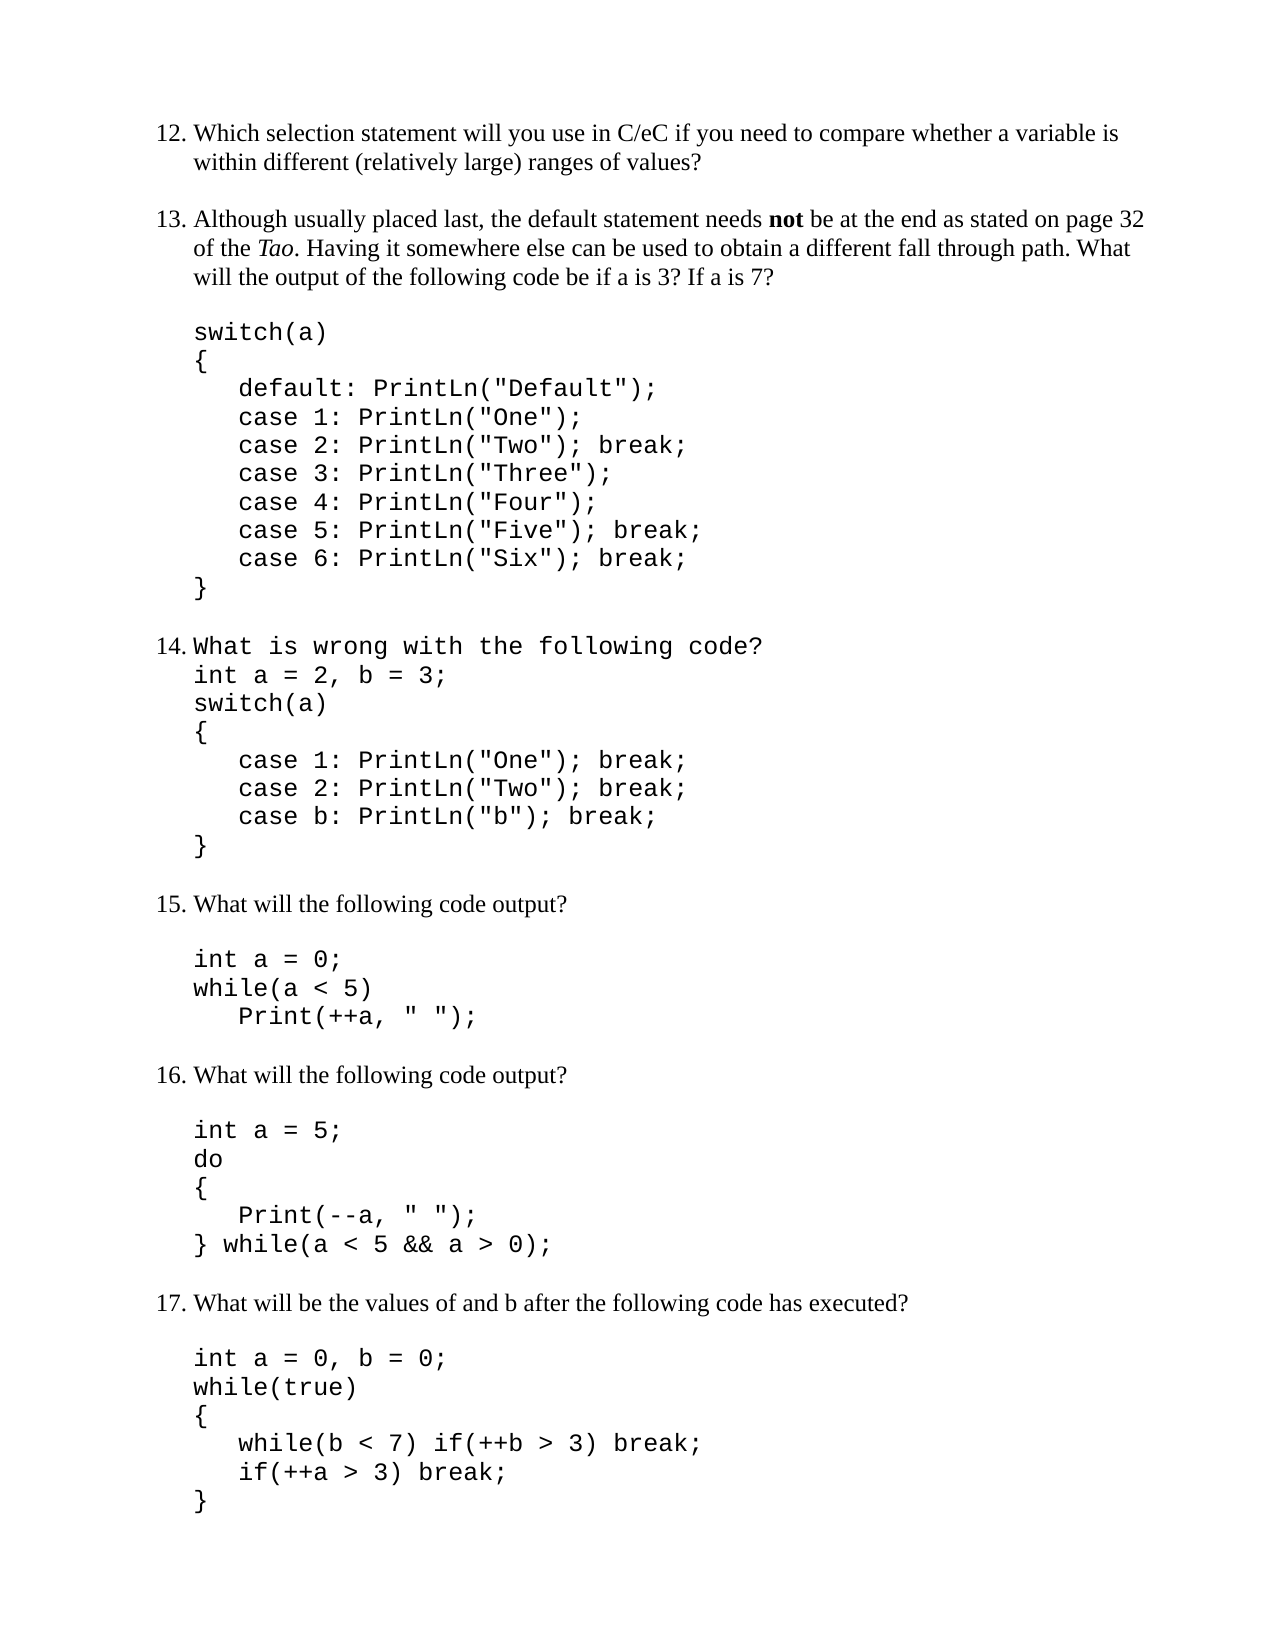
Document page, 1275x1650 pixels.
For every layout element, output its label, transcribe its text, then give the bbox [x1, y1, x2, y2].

list What will the following code output? int a = 5; do { Print(--a, " "); } while(a < 5 && a > 0); [156, 1061, 1157, 1288]
list Although usually placed last, the default statement needs not be at the end as stated on page 32 of the Tao. Having it somewhere else can be used to obtain a different fall through path. What will the output of the following code be if a is 3? If a is 7? switch(a) { default: PrintLn("Default"); case 1: PrintLn("One"); case 2: PrintLn("Two"); break; [156, 204, 1157, 461]
list What will the following code output? int a = 0; while(a < 5) Print(++a, " "); [156, 889, 1157, 1061]
list What will be the values of and b after the following code has executed? int a = 0, b = 0; while(true) { while(b < 7) if(++b > 3) break; if(++a > 3) break; } [156, 1288, 1157, 1516]
list case 3: PrintLn("Three"); case 4: PrintLn("Four"); case 5: PrintLn("Five"); break; case 6: PrintLn("Six"); break; } [156, 461, 1157, 631]
list What is wrong with the following code? int a = 2, b = 3; switch(a) { case 1: PrintLn("One"); break; case 2: PrintLn("Two"); break; case b: PrintLn("b"); break; } [156, 631, 1157, 889]
list Which selection statement will you use in C/eC if you need to compare whether a variable is within different (relatively large) ranges of values? [156, 118, 1157, 204]
